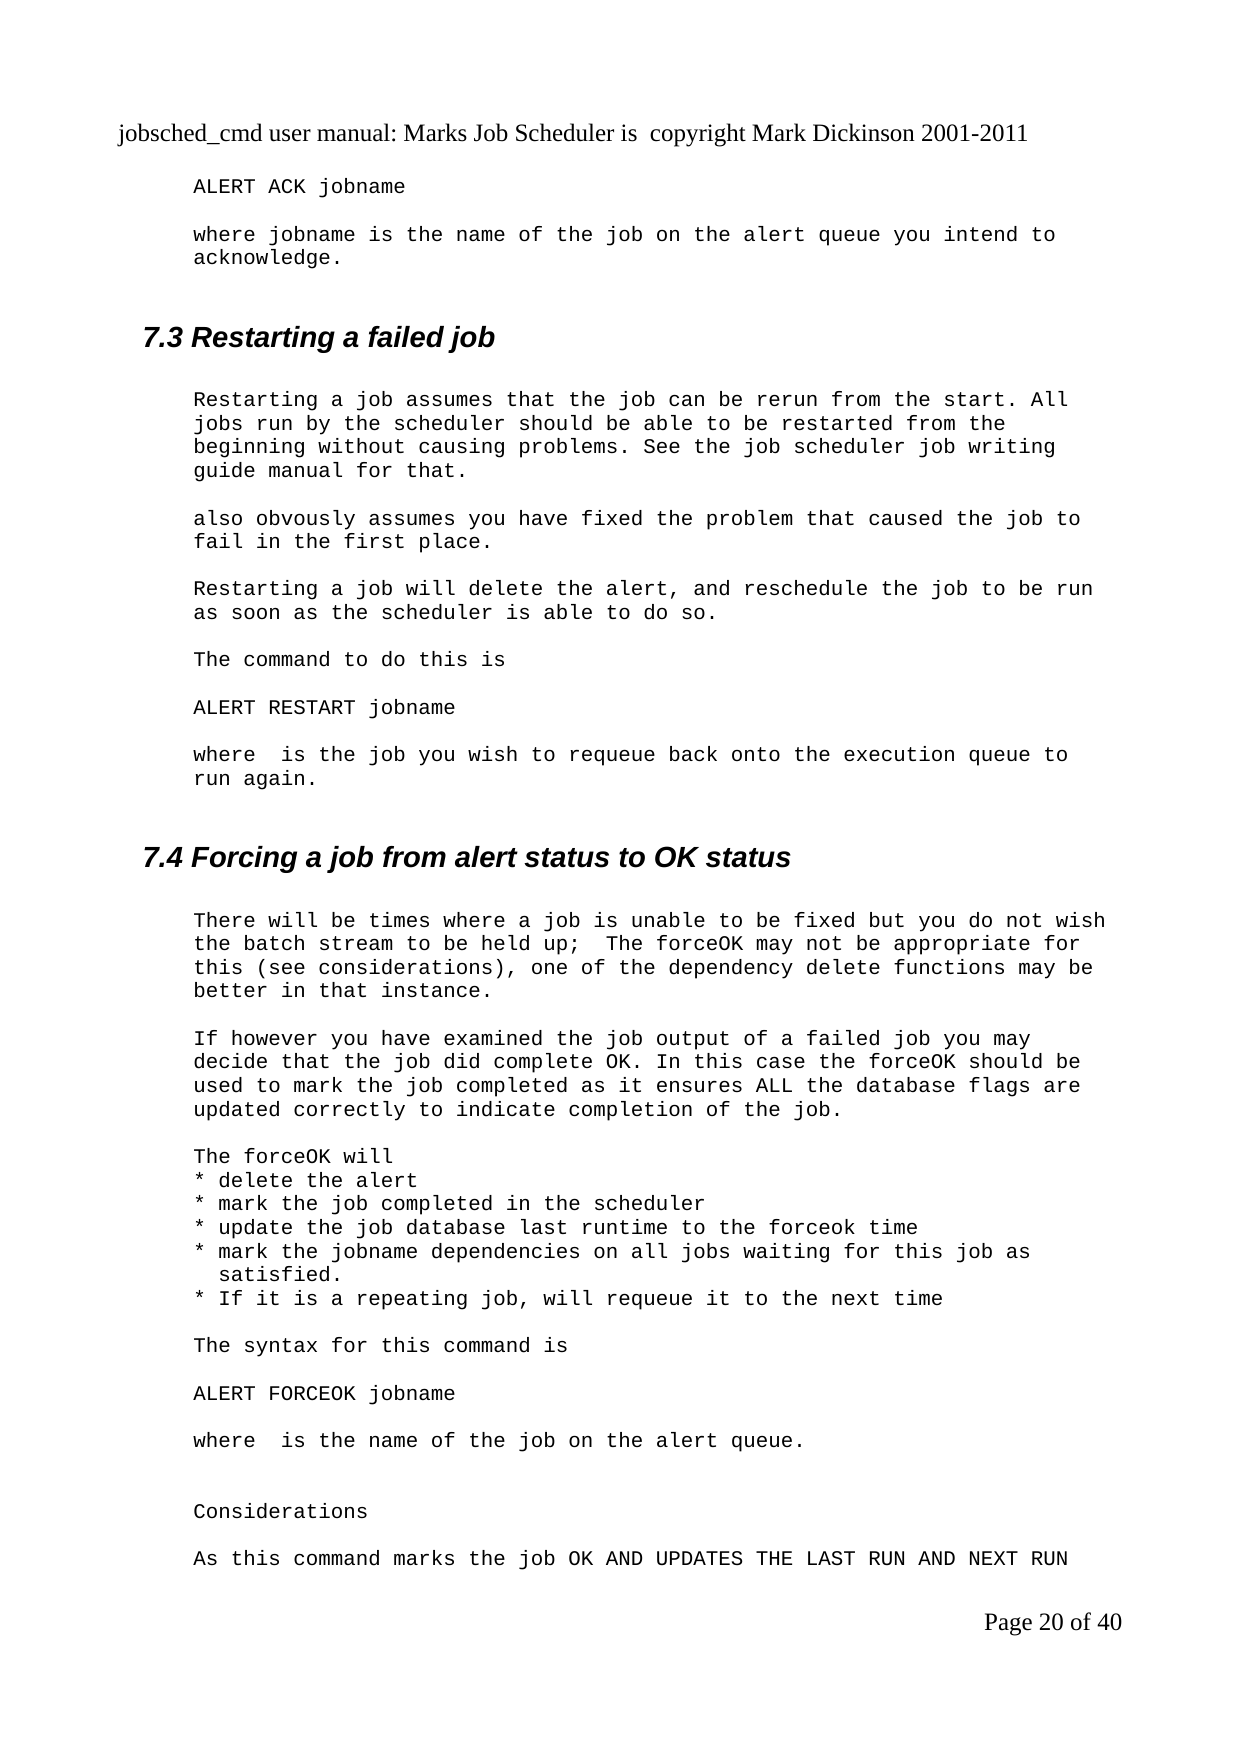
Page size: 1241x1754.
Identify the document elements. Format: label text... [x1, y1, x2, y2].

text As this command marks the job OK AND UPDATES THE LAST RUN AND NEXT RUN [118, 1548, 1122, 1572]
text fail in the first place. [118, 531, 1122, 555]
subtitle 7.3 Restarting a failed job [118, 319, 1122, 353]
text this (see considerations), one of the dependency delete functions may be [118, 957, 1122, 981]
text Restarting a job will delete the alert, and reschedule the job to be run [118, 578, 1122, 602]
text decide that the job did complete OK. In this case the forceOK should be [118, 1051, 1122, 1075]
text The command to do this is [118, 649, 1122, 673]
text the batch stream to be held up; The forceOK may not be appropriate for [118, 933, 1122, 957]
text The syntax for this command is [118, 1335, 1122, 1359]
text There will be times where a job is unable to be fixed but you do not wish [118, 909, 1122, 933]
text as soon as the scheduler is able to do so. [118, 602, 1122, 626]
text jobs run by the scheduler should be able to be restarted from the [118, 413, 1122, 437]
text The forceOK will [118, 1146, 1122, 1170]
text run again. [118, 768, 1122, 791]
text * mark the jobname dependencies on all jobs waiting for this job as [118, 1241, 1122, 1264]
text where is the name of the job on the alert queue. [118, 1430, 1122, 1453]
text If however you have examined the job output of a failed job you may [118, 1028, 1122, 1051]
text where jobname is the name of the job on the alert queue you intend to [118, 224, 1122, 247]
text updated correctly to indicate completion of the job. [118, 1099, 1122, 1122]
text satisfied. [118, 1264, 1122, 1288]
text ALERT ACK jobname [118, 176, 1122, 200]
text * delete the alert [118, 1170, 1122, 1193]
text * If it is a repeating job, will requeue it to the next time [118, 1288, 1122, 1312]
subtitle 7.4 Forcing a job from alert status to OK status [118, 840, 1122, 873]
text guide manual for that. [118, 460, 1122, 484]
text beginning without causing problems. See the job scheduler job writing [118, 437, 1122, 460]
text used to mark the job completed as it ensures ALL the database flags are [118, 1075, 1122, 1099]
text Considerations [118, 1501, 1122, 1524]
text ALERT FORCEOK jobname [118, 1382, 1122, 1406]
text better in that instance. [118, 981, 1122, 1004]
text where is the job you wish to requeue back onto the execution queue to [118, 744, 1122, 768]
text Restarting a job assumes that the job can be rerun from the start. All [118, 389, 1122, 413]
text * update the job database last runtime to the forceok time [118, 1217, 1122, 1241]
text also obvously assumes you have fixed the problem that caused the job to [118, 507, 1122, 531]
text ALERT RESTART jobname [118, 697, 1122, 720]
text acknowledge. [118, 247, 1122, 271]
text * mark the job completed in the scheduler [118, 1193, 1122, 1217]
